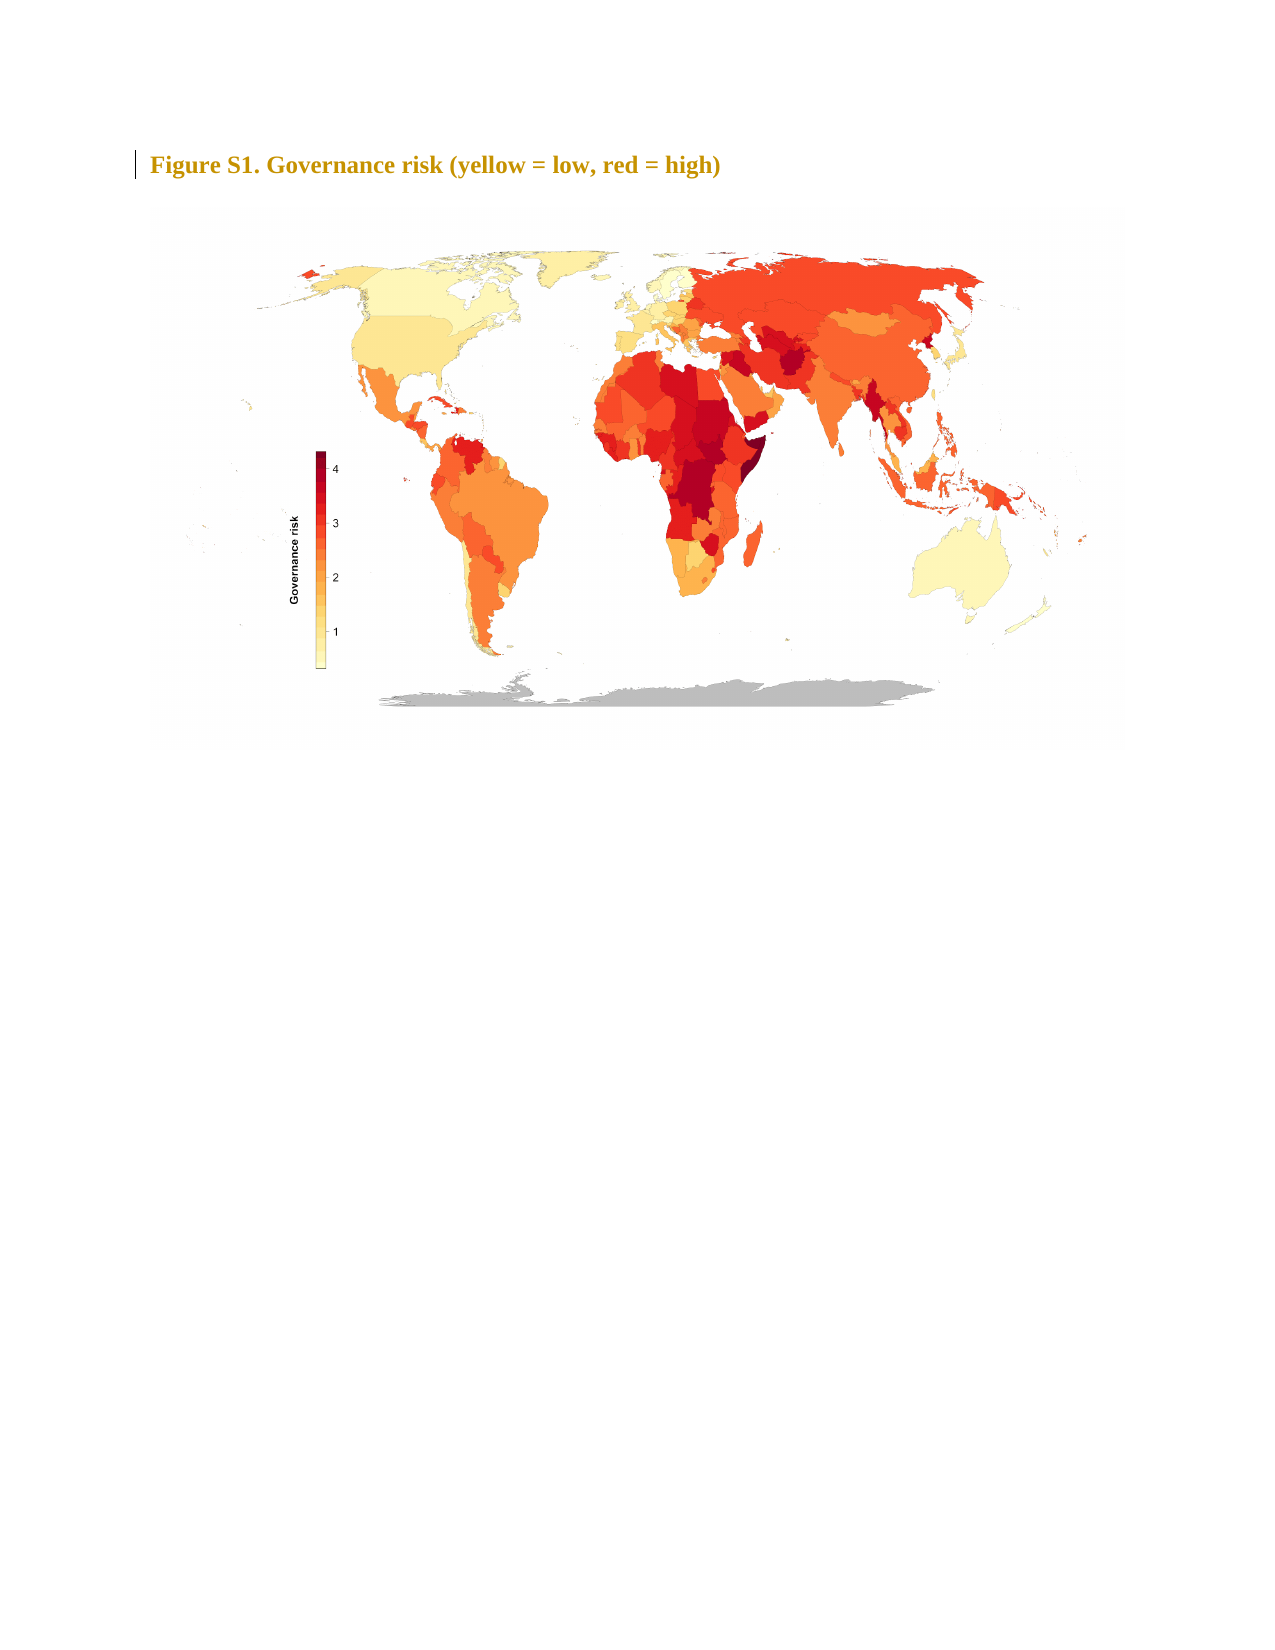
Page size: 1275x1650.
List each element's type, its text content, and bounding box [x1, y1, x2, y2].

text Figure S1. Governance risk (yellow = low, red = high) [150, 150, 1125, 179]
picture [150, 207, 1125, 750]
